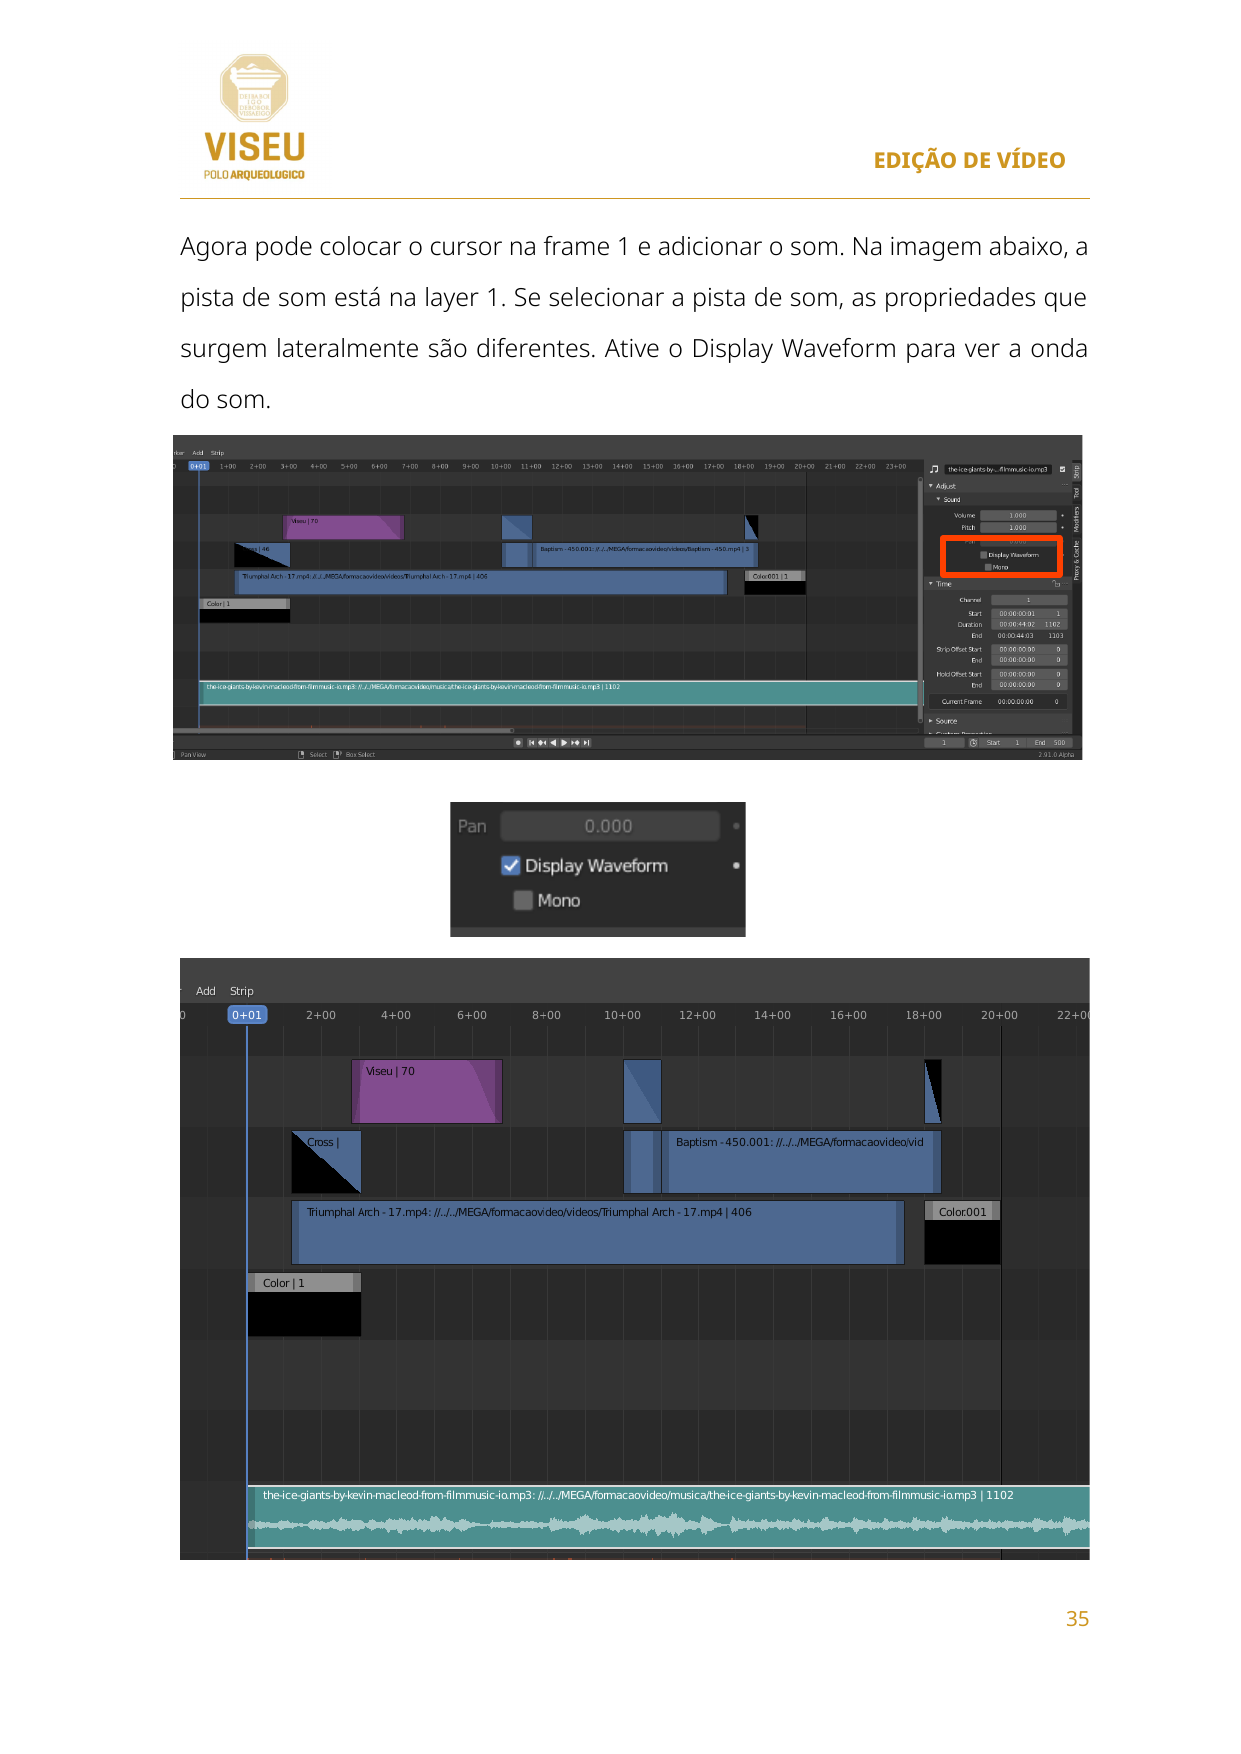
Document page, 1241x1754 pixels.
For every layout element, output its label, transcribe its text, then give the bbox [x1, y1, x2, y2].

text Agora pode colocar o cursor na frame 1 e adicionar o som. Na imagem abaixo, a pista de som está na layer 1. Se selecionar a pista de som, as propriedades que surgem lateralmente são diferentes. Ative o Display Waveform para ver a onda do som. [180, 228, 1090, 415]
picture [180, 958, 1090, 1560]
picture [450, 802, 746, 937]
picture [173, 435, 1083, 760]
